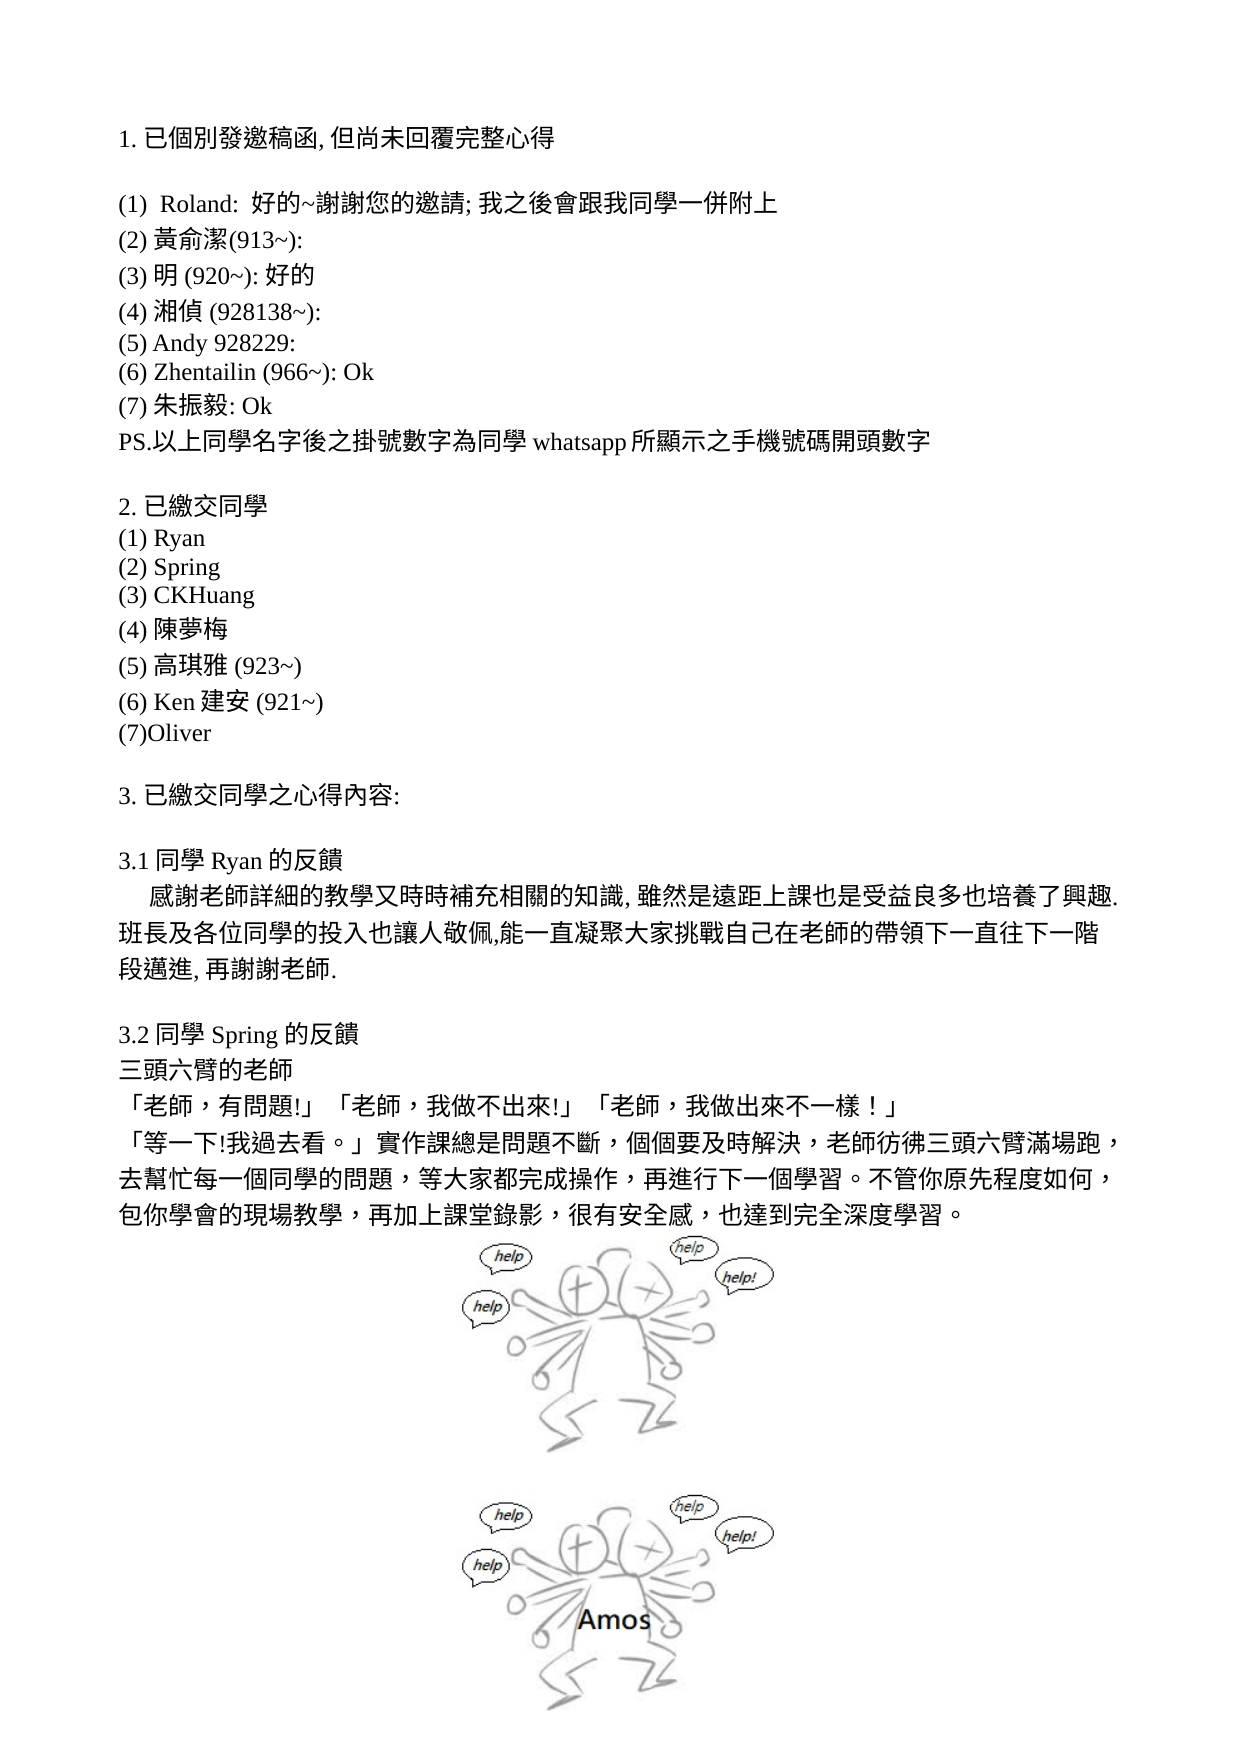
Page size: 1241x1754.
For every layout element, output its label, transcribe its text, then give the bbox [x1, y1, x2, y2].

text 三頭六臂的老師 「老師，有問題!」「老師，我做不出來!」「老師，我做出來不一樣！」 「等一下!我過去看。」實作課總是問題不斷，個個要及時解決，老師彷彿三頭六臂滿場跑，去幫忙每一個同學的問題，等大家都完成操作，再進行下一個學習。不管你原先程度如何，包你學會的現場教學，再加上課堂錄影，很有安全感，也達到完全深度學習。 [118, 1051, 1122, 1232]
text (7)Oliver [118, 718, 1122, 747]
text (7) 朱振毅: Ok [118, 386, 1122, 422]
text (2) Spring [118, 552, 1122, 581]
text (4) 陳夢梅 [118, 609, 1122, 646]
text (3) 明 (920~): 好的 [118, 256, 1122, 292]
text 感謝老師詳細的教學又時時補充相關的知識, 雖然是遠距上課也是受益良多也培養了興趣.班長及各位同學的投入也讓人敬佩,能一直凝聚大家挑戰自己在老師的帶領下一直往下一階段邁進, 再謝謝老師. [118, 877, 1122, 986]
text (4) 湘偵 (928138~): [118, 292, 1122, 328]
picture [456, 1490, 784, 1732]
text 3. 已繳交同學之心得內容: [118, 776, 1122, 812]
text (5) 高琪雅 (923~) [118, 646, 1122, 682]
text (6) Ken建安 (921~) [118, 682, 1122, 718]
text (3) CKHuang [118, 581, 1122, 609]
text 3.1 同學Ryan 的反饋 [118, 841, 1122, 877]
text (2) 黃俞潔(913~): [118, 219, 1122, 256]
text (5) Andy 928229: [118, 328, 1122, 357]
text PS.以上同學名字後之掛號數字為同學whatsapp所顯示之手機號碼開頭數字 [118, 422, 1122, 458]
text 1. 已個別發邀稿函, 但尚未回覆完整心得 [118, 118, 1122, 154]
text (1) Roland: 好的~謝謝您的邀請; 我之後會跟我同學一併附上 [118, 183, 1122, 219]
text (6) Zhentailin (966~): Ok [118, 357, 1122, 386]
text (1) Ryan [118, 523, 1122, 552]
picture [456, 1231, 784, 1474]
text 2. 已繳交同學 [118, 487, 1122, 523]
text 3.2 同學 Spring 的反饋 [118, 1014, 1122, 1051]
